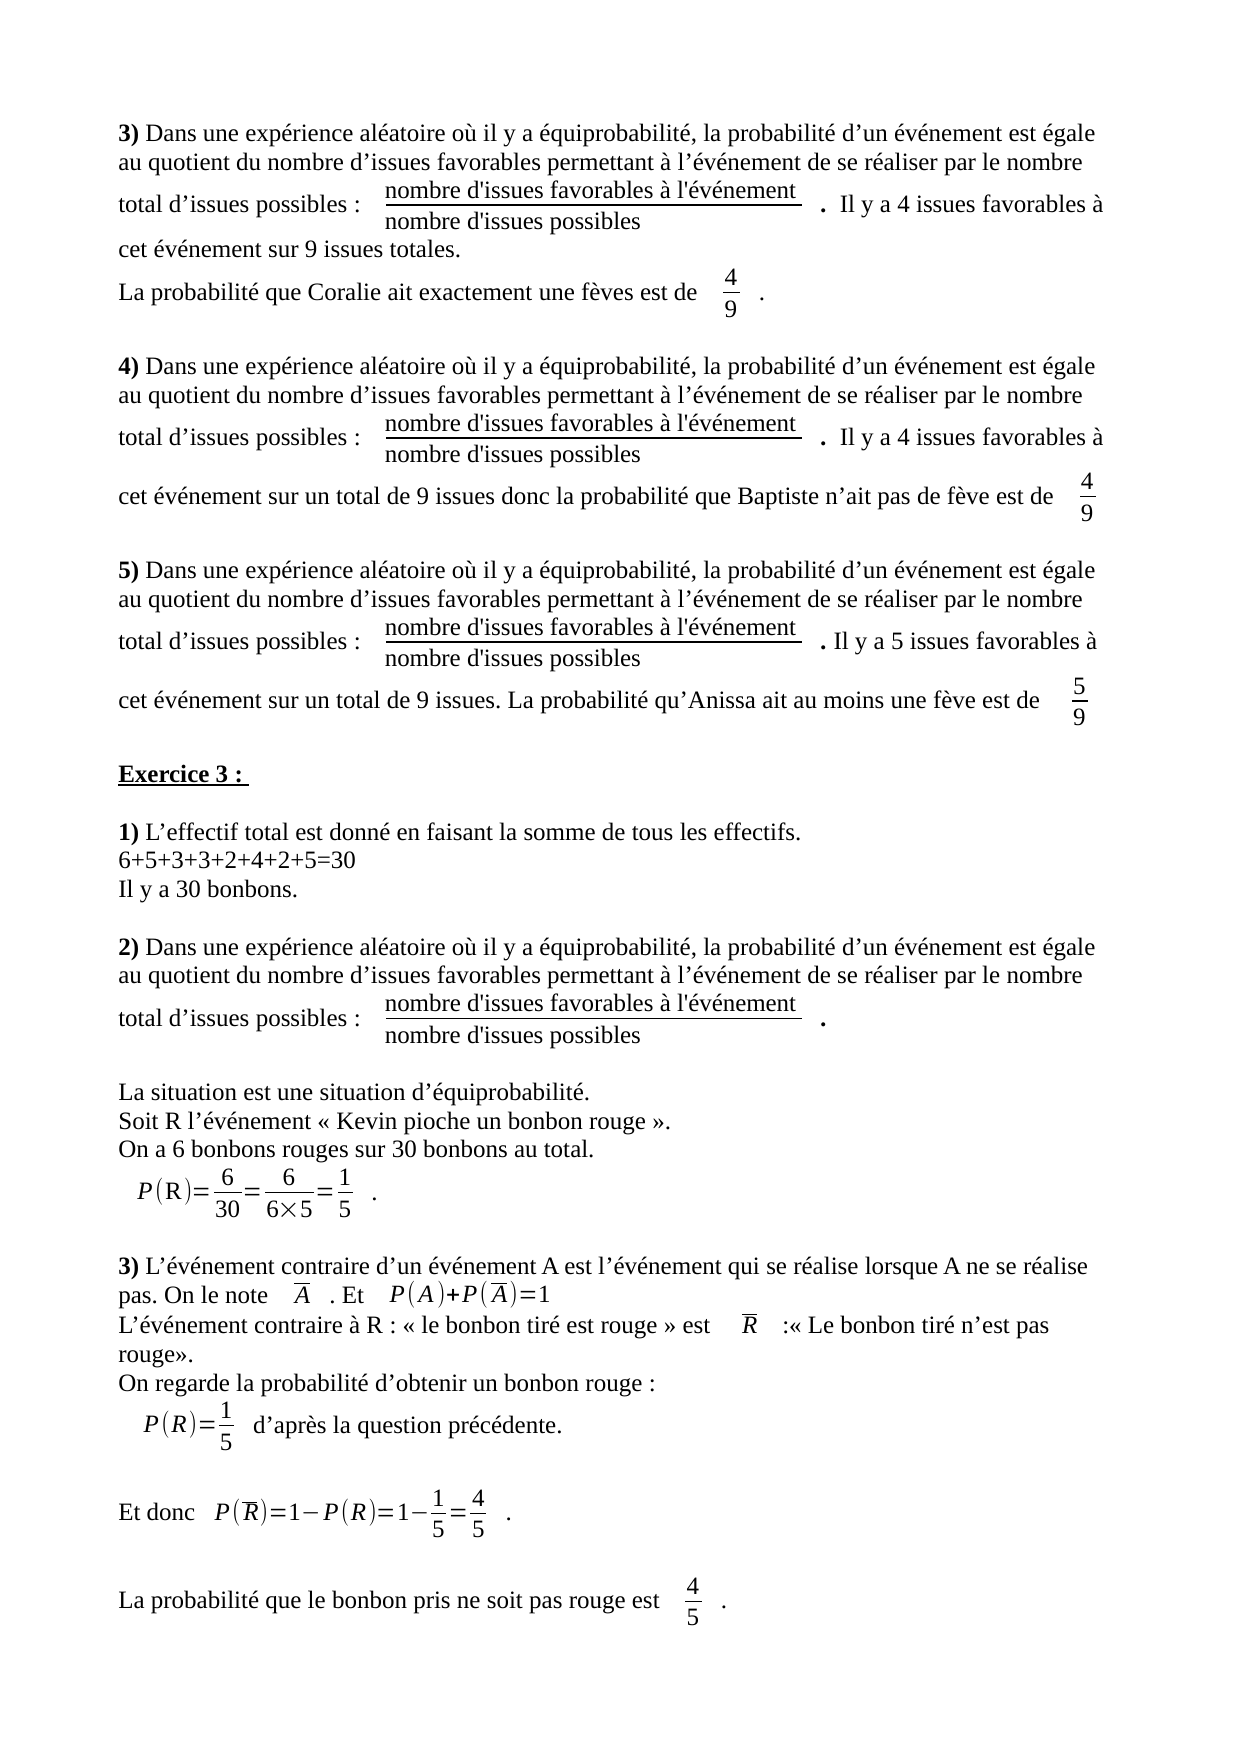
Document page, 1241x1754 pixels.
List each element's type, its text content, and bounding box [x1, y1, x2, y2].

text Il y a 30 bonbons. [118, 874, 1122, 903]
text 5) Dans une expérience aléatoire où il y a équiprobabilité, la probabilité d’un événement est égale au quotient du nombre d’issues favorables permettant à l’événement de se réaliser par le nombre total d’issues possibles : . Il y a 5 issues favorables à cet événement sur un total de 9 issues. La probabilité qu’Anissa ait au moins une fève est de [118, 555, 1122, 731]
text d’après la question précédente. [118, 1396, 1122, 1455]
text On a 6 bonbons rouges sur 30 bonbons au total. [118, 1134, 1122, 1163]
text On regarde la probabilité d’obtenir un bonbon rouge : [118, 1368, 1122, 1396]
text La probabilité que le bonbon pris ne soit pas rouge est . [118, 1572, 1122, 1631]
text 1) L’effectif total est donné en faisant la somme de tous les effectifs. [118, 817, 1122, 846]
text L’événement contraire à R : « le bonbon tiré est rouge » est :« Le bonbon tiré n’est pas rouge». [118, 1310, 1122, 1368]
text La probabilité que Coralie ait exactement une fèves est de . [118, 263, 1122, 322]
text . [118, 1163, 1122, 1222]
text 2) Dans une expérience aléatoire où il y a équiprobabilité, la probabilité d’un événement est égale au quotient du nombre d’issues favorables permettant à l’événement de se réaliser par le nombre total d’issues possibles : . [118, 932, 1122, 1048]
text Exercice 3 : [118, 759, 1122, 788]
text 3) L’événement contraire d’un événement A est l’événement qui se réalise lorsque A ne se réalise pas. On le note . Et [118, 1251, 1122, 1310]
text 4) Dans une expérience aléatoire où il y a équiprobabilité, la probabilité d’un événement est égale au quotient du nombre d’issues favorables permettant à l’événement de se réaliser par le nombre total d’issues possibles : . Il y a 4 issues favorables à cet événement sur un total de 9 issues donc la probabilité que Baptiste n’ait pas de fève est de [118, 351, 1122, 526]
text 3) Dans une expérience aléatoire où il y a équiprobabilité, la probabilité d’un événement est égale au quotient du nombre d’issues favorables permettant à l’événement de se réaliser par le nombre total d’issues possibles : . Il y a 4 issues favorables à cet événement sur 9 issues totales. [118, 118, 1122, 263]
text La situation est une situation d’équiprobabilité. [118, 1077, 1122, 1106]
text Et donc. [118, 1484, 1122, 1543]
text 6+5+3+3+2+4+2+5=30 [118, 846, 1122, 874]
text Soit R l’événement « Kevin pioche un bonbon rouge ». [118, 1106, 1122, 1134]
